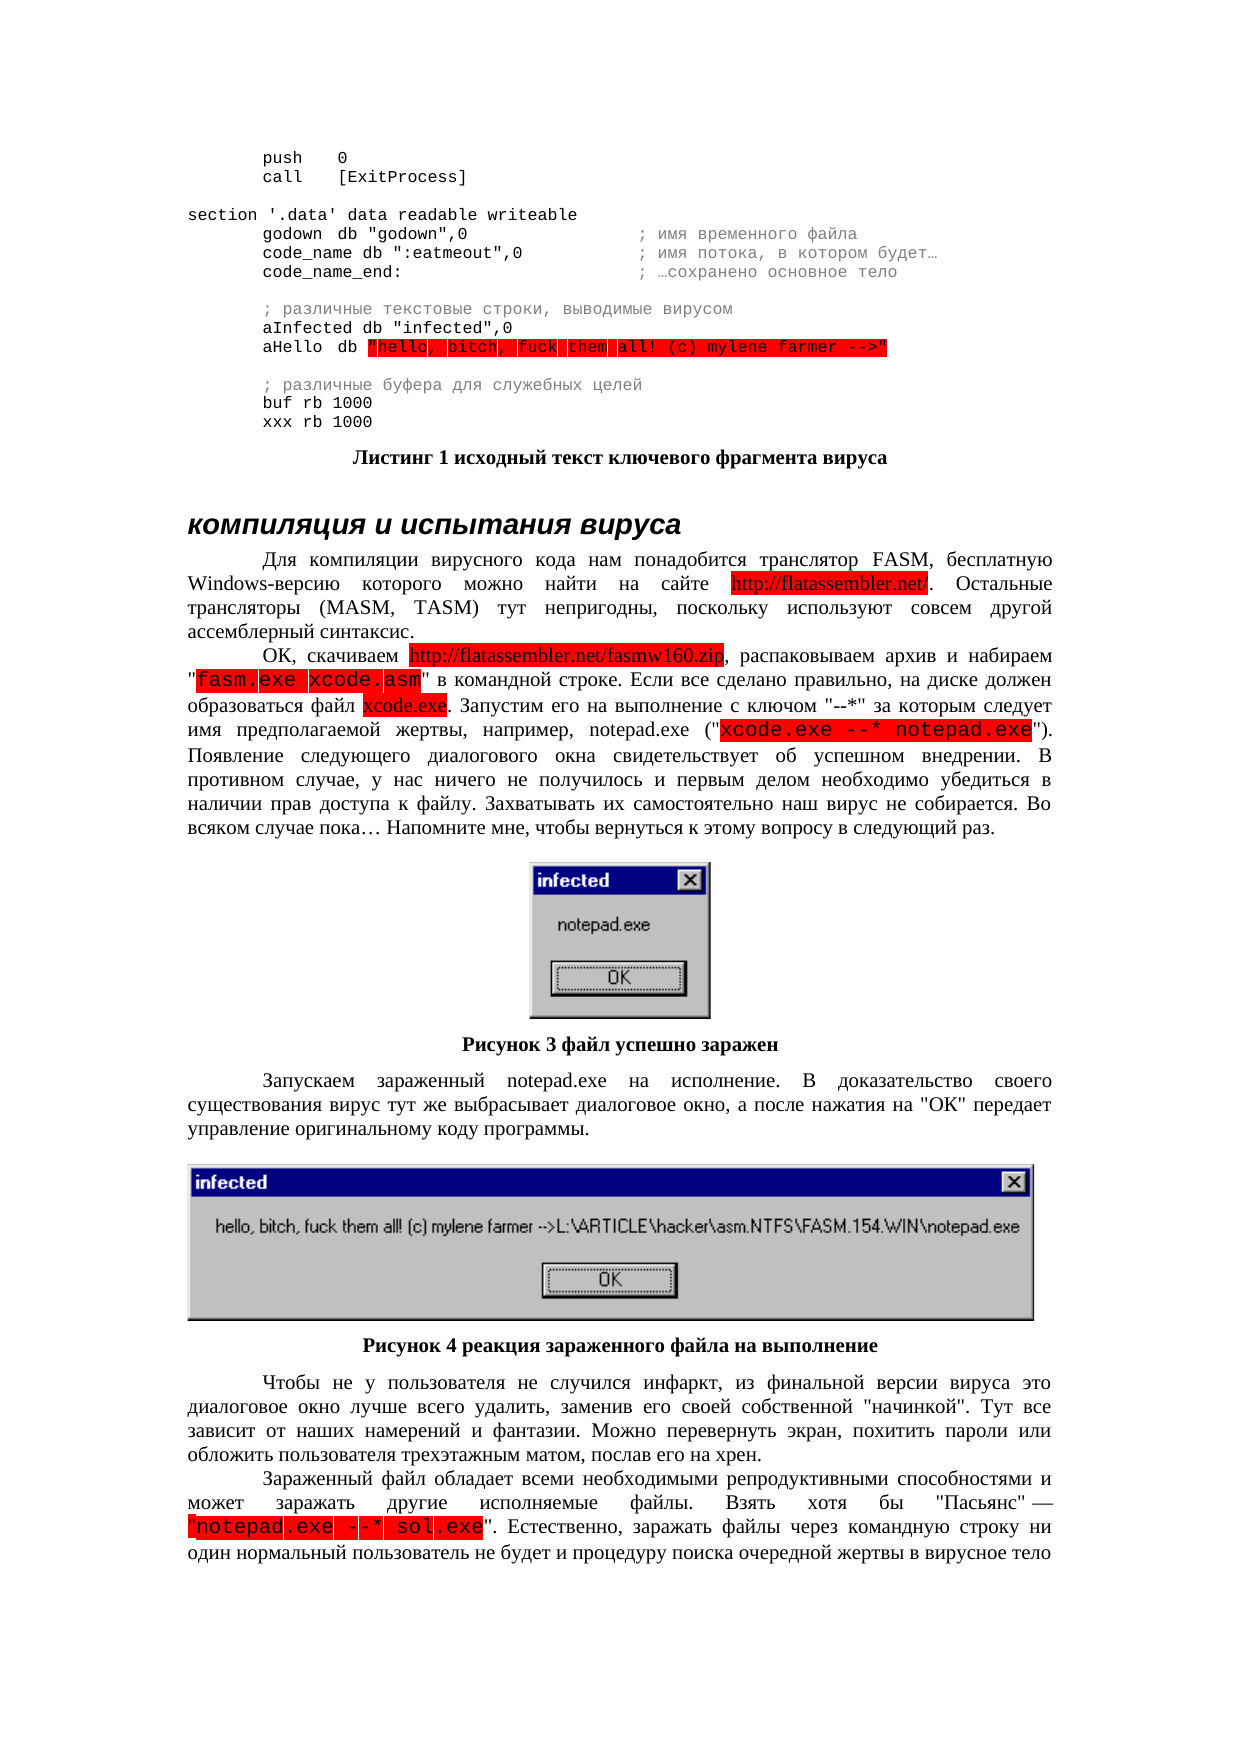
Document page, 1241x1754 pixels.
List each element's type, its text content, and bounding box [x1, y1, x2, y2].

text Рисунок 4 реакция зараженного файла на выполнение [187, 1333, 1053, 1357]
picture [529, 862, 711, 1019]
text Листинг 1 исходный текст ключевого фрагмента вируса [187, 445, 1053, 469]
text push 0 [187, 150, 1053, 169]
text aHello db "hello, bitch, fuck them all! (c) mylene farmer -->" [187, 338, 1053, 357]
picture [187, 1164, 1035, 1321]
text code_name_end: ; …сохранено основное тело [187, 263, 1053, 282]
text ; различные текстовые строки, выводимые вирусом [187, 301, 1053, 320]
subtitle компиляция и испытания вируса [187, 507, 1053, 540]
text Рисунок 3 файл успешно заражен [187, 1032, 1053, 1056]
text code_name db ":eatmeout",0 ; имя потока, в котором будет… [187, 244, 1053, 263]
text buf rb 1000 [187, 395, 1053, 414]
text Запускаем зараженный notepad.exe на исполнение. В доказательство своего существования вирус тут же выбрасывает диалоговое окно, а после нажатия на "ОК" передает управление оригинальному коду программы. [187, 1068, 1053, 1140]
text ОК, скачиваем http://flatassembler.net/fasmw160.zip, распаковываем архив и набираем "fasm.exe xcode.asm" в командной строке. Если все сделано правильно, на диске должен образоваться файл xcode.exe. Запустим его на выполнение с ключом "--*" за которым следует имя предполагаемой жертвы, например, notepad.exe ("xcode.exe --* notepad.exe"). Появление следующего диалогового окна свидетельствует об успешном внедрении. В противном случае, у нас ничего не получилось и первым делом необходимо убедиться в наличии прав доступа к файлу. Захватывать их самостоятельно наш вирус не собирается. Во всяком случае пока… Напомните мне, чтобы вернуться к этому вопросу в следующий раз. [187, 643, 1053, 839]
text ; различные буфера для служебных целей [187, 376, 1053, 395]
text aInfected db "infected",0 [187, 320, 1053, 338]
text Зараженный файл обладает всеми необходимыми репродуктивными способностями и может заражать другие исполняемые файлы. Взять хотя бы "Пасьянс" — "notepad.exe ‑‑* sol.exe". Естественно, заражать файлы через командную строку ни один нормальный пользователь не будет и процедуру поиска очередной жертвы в вирусное тело [187, 1466, 1053, 1564]
text section '.data' data readable writeable [187, 207, 1053, 225]
text Для компиляции вирусного кода нам понадобится транслятор FASM, бесплатную Windows-версию которого можно найти на сайте http://flatassembler.net/. Остальные трансляторы (MASM, TASM) тут непригодны, поскольку используют совсем другой ассемблерный синтаксис. [187, 547, 1053, 643]
text Чтобы не у пользователя не случился инфаркт, из финальной версии вируса это диалоговое окно лучше всего удалить, заменив его своей собственной "начинкой". Тут все зависит от наших намерений и фантазии. Можно перевернуть экран, похитить пароли или обложить пользователя трехэтажным матом, послав его на хрен. [187, 1370, 1053, 1466]
text godown db "godown",0 ; имя временного файла [187, 225, 1053, 244]
text xxx rb 1000 [187, 414, 1053, 433]
text call [ExitProcess] [187, 169, 1053, 188]
